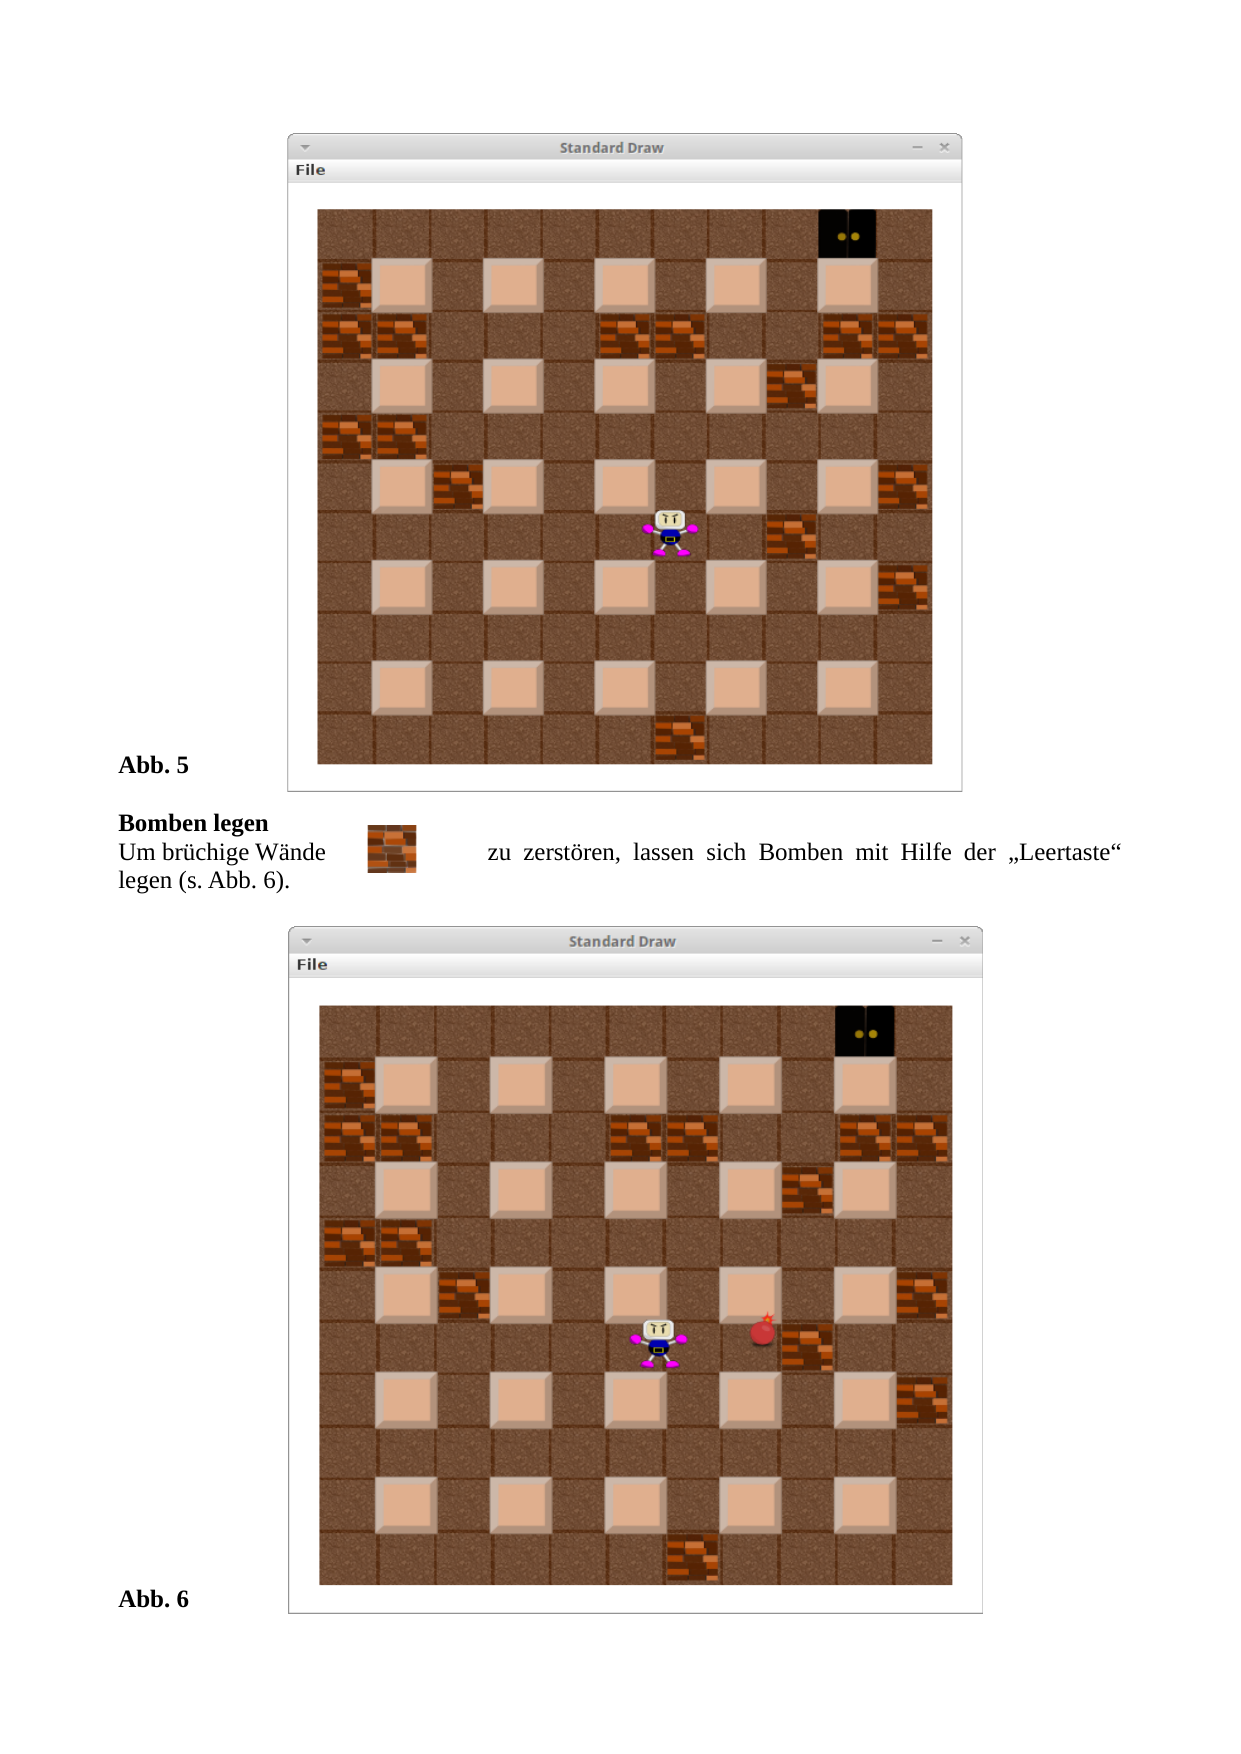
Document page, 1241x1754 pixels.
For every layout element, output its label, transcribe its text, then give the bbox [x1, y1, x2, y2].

picture [287, 133, 963, 792]
text Um brüchige Wände zu zerstören, lassen sich Bomben mit Hilfe der „Leertaste“ legen (s. Abb. 6). [118, 837, 1122, 894]
text Abb. 6 [118, 1584, 288, 1613]
text Bomben legen [118, 808, 1122, 837]
text [963, 751, 1122, 779]
text Abb. 5 [118, 751, 287, 779]
picture [288, 926, 983, 1614]
text [983, 1584, 1122, 1613]
picture [367, 825, 417, 873]
